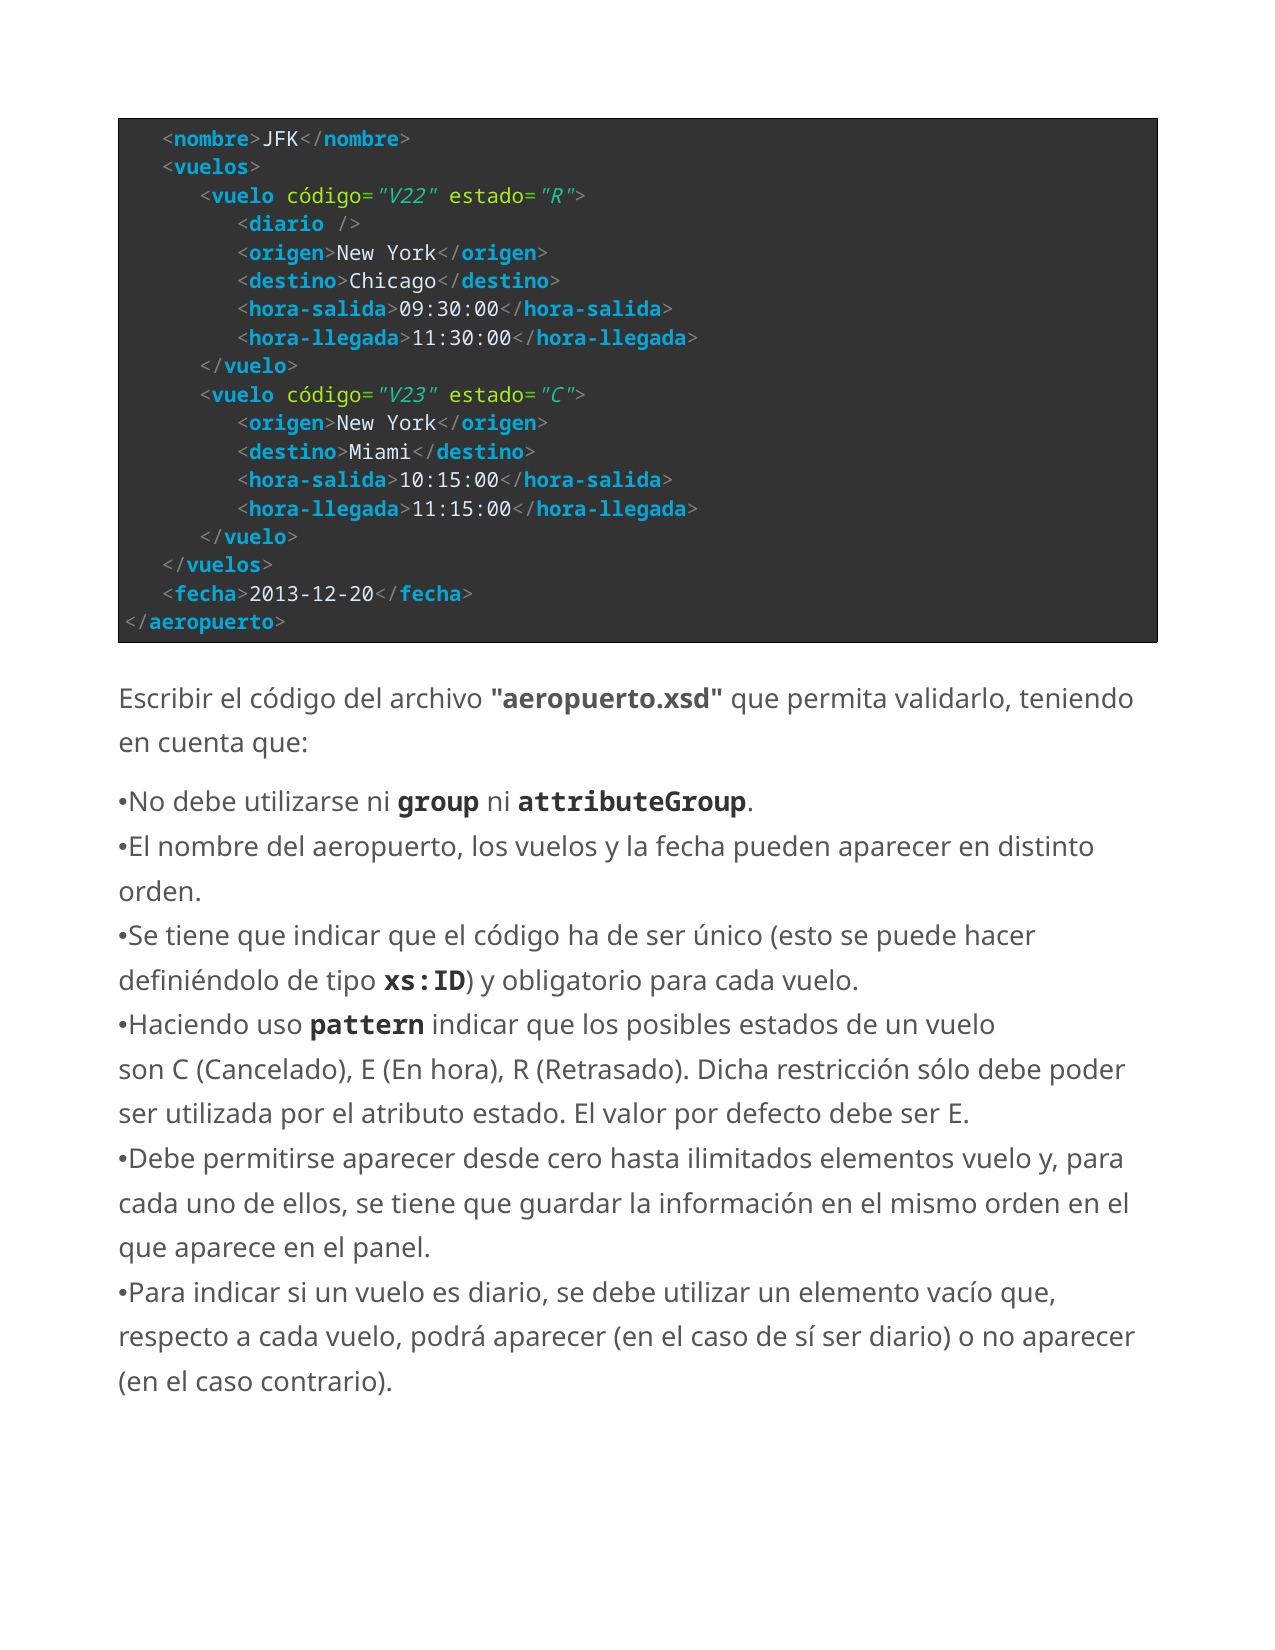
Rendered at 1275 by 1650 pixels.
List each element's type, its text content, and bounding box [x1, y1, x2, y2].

list Debe permitirse aparecer desde cero hasta ilimitados elementos vuelo y, para cada uno de ellos, se tiene que guardar la información en el mismo orden en el que aparece en el panel. [118, 1139, 1157, 1266]
list No debe utilizarse ni group ni attributeGroup. [118, 783, 1157, 820]
list Se tiene que indicar que el código ha de ser único (esto se puede hacer definiéndolo de tipo xs:ID) y obligatorio para cada vuelo. [118, 916, 1157, 998]
list Haciendo uso pattern indicar que los posibles estados de un vuelo son C (Cancelado), E (En hora), R (Retrasado). Dicha restricción sólo debe poder ser utilizada por el atributo estado. El valor por defecto debe ser E. [118, 1006, 1157, 1132]
list El nombre del aeropuerto, los vuelos y la fecha pueden aparecer en distinto orden. [118, 827, 1157, 909]
table_header <nombre>JFK</nombre> <vuelos> <vuelo código="V22" estado="R"> <diario /> <origen>New York</origen> <destino>Chicago</destino> <hora-salida>09:30:00</hora-salida> <hora-llegada>11:30:00</hora-llegada> </vuelo> <vuelo código="V23" estado="C"> <origen>New York</origen> <destino>Miami</destino> <hora-salida>10:15:00</hora-salida> <hora-llegada>11:15:00</hora-llegada> </vuelo> </vuelos> <fecha>2013-12-20</fecha> </aeropuerto> [119, 119, 1157, 642]
list Para indicar si un vuelo es diario, se debe utilizar un elemento vacío que, respecto a cada vuelo, podrá aparecer (en el caso de sí ser diario) o no aparecer (en el caso contrario). [118, 1273, 1157, 1399]
text Escribir el código del archivo "aeropuerto.xsd" que permita validarlo, teniendo en cuenta que: [118, 679, 1157, 761]
